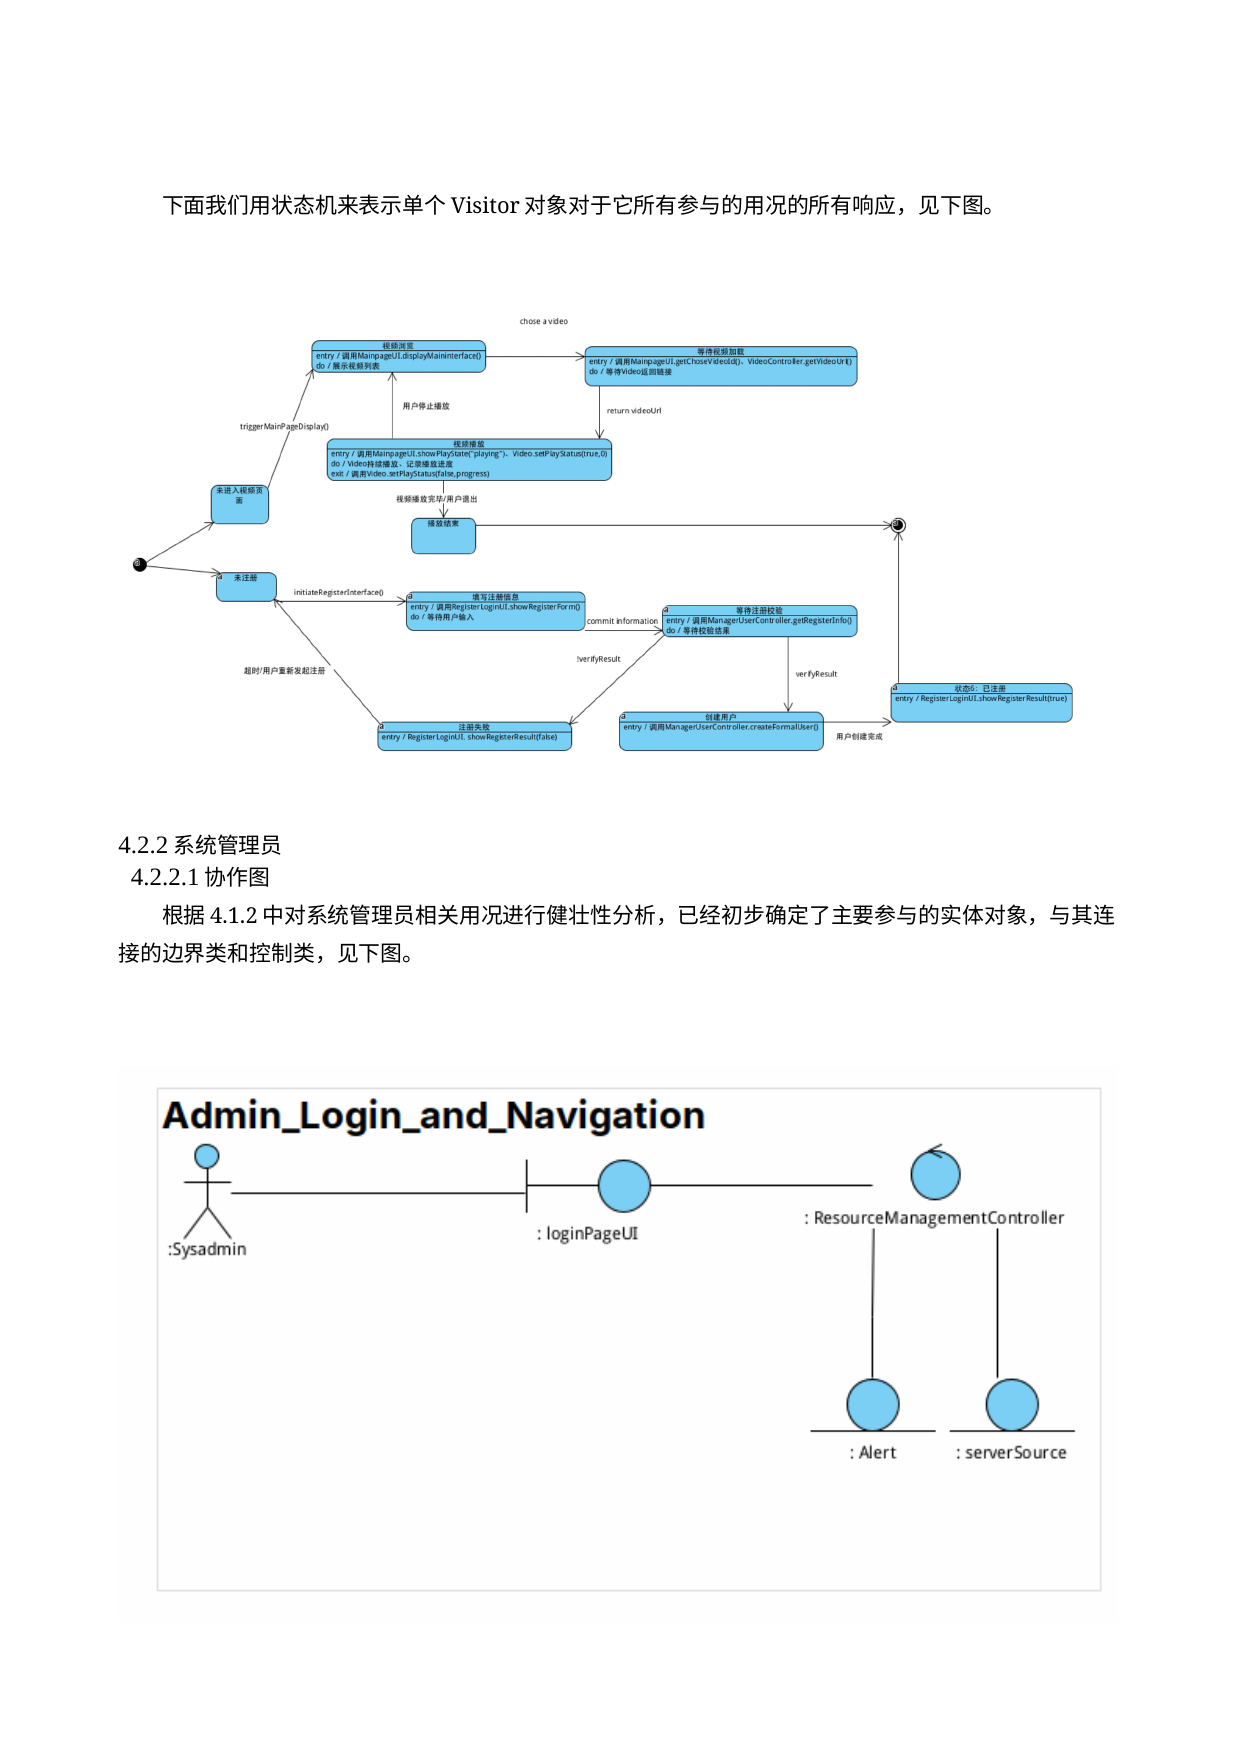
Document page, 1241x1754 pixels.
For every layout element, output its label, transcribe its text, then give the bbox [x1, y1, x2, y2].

picture [118, 318, 1123, 800]
text 根据4.1.2中对系统管理员相关用况进行健壮性分析，已经初步确定了主要参与的实体对象，与其连接的边界类和控制类，见下图。 [118, 898, 1122, 968]
text 下面我们用状态机来表示单个Visitor对象对于它所有参与的用况的所有响应，见下图。 [118, 188, 1122, 219]
picture [118, 1066, 1118, 1623]
text 4.2.2.1协作图 [118, 860, 1122, 891]
text 4.2.2系统管理员 [118, 828, 1122, 860]
